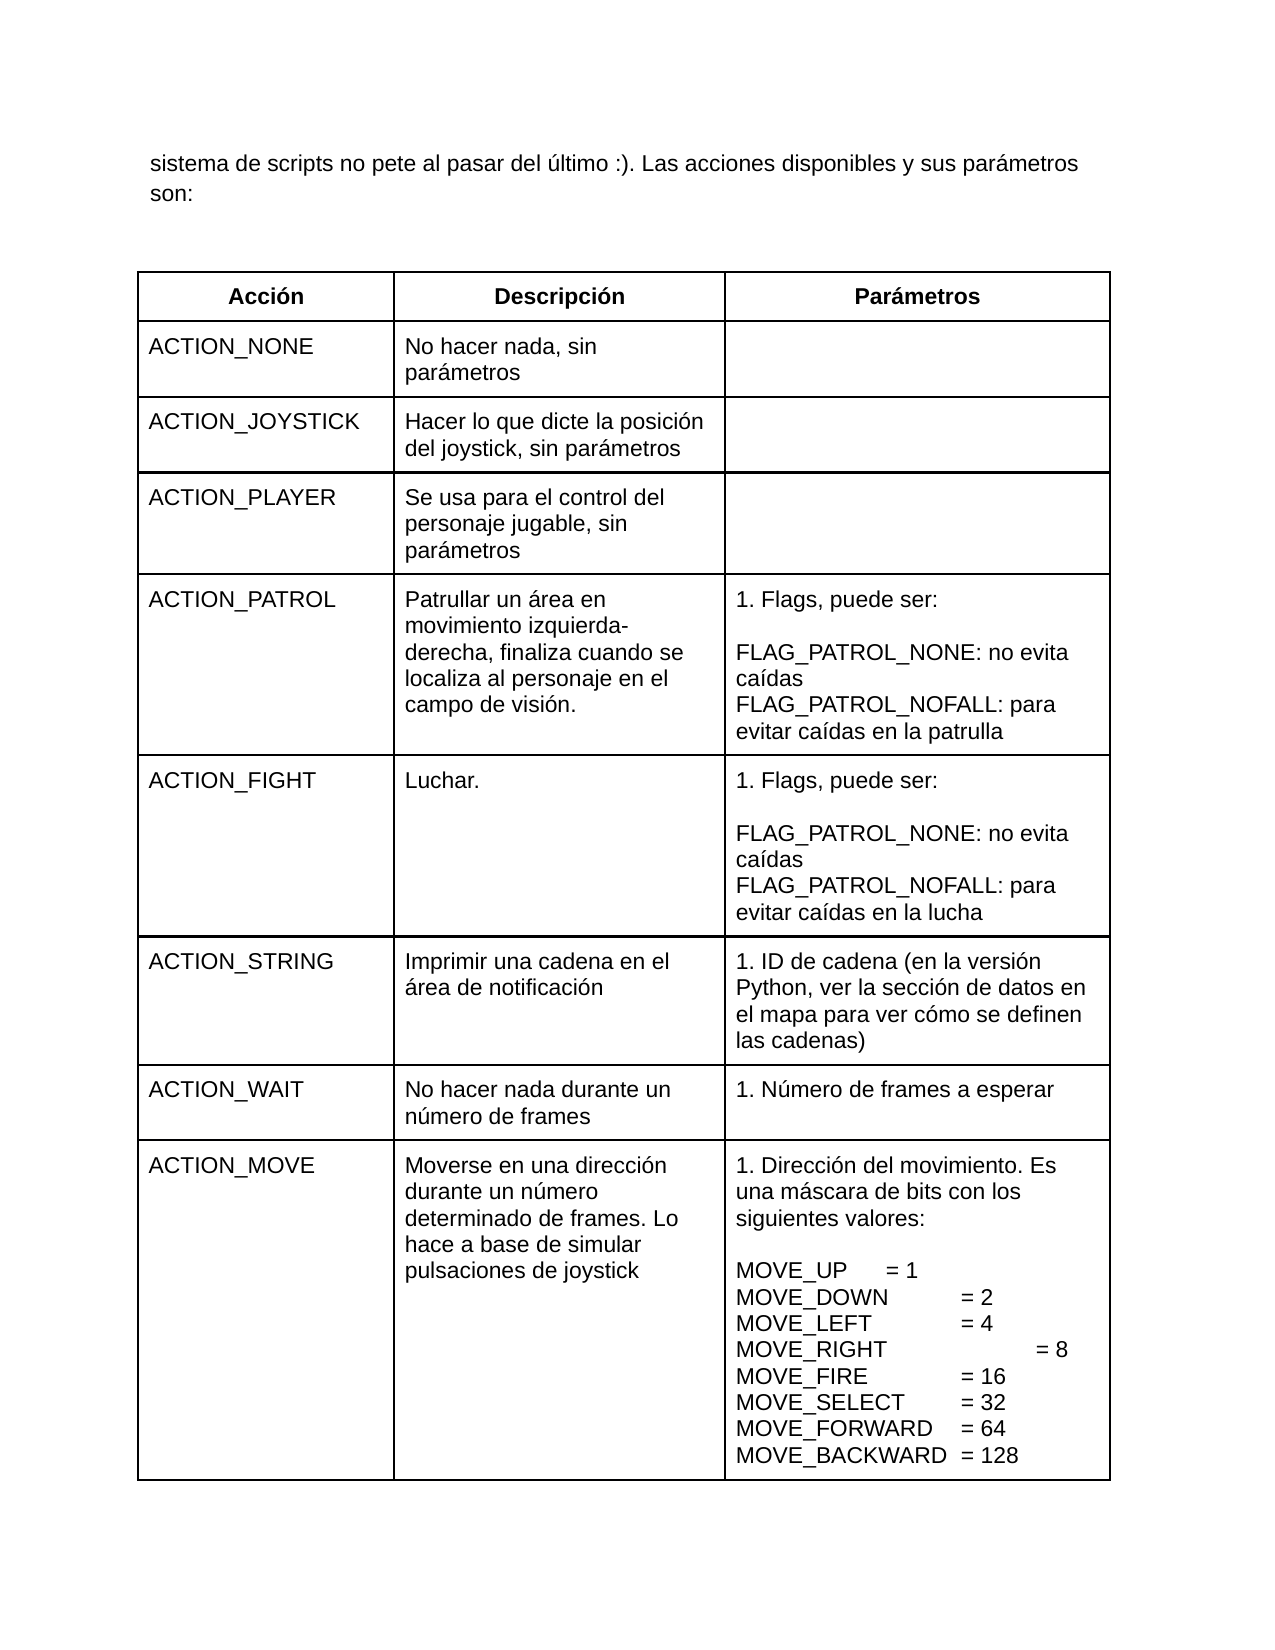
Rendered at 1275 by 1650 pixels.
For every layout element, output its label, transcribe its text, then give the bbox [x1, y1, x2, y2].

table_cell Patrullar un área en movimiento izquierda-derecha, finaliza cuando se localiza al personaje en el campo de visión. [395, 575, 724, 754]
table_cell ACTION_STRING [139, 938, 393, 1064]
table_cell 1. Flags, puede ser: FLAG_PATROL_NONE: no evita caídas FLAG_PATROL_NOFALL: para evitar caídas en la lucha [726, 756, 1109, 935]
text sistema de scripts no pete al pasar del último :). Las acciones disponibles y sus parámetros son: [150, 150, 1125, 207]
table_header Descripción [395, 273, 724, 320]
table_cell ACTION_MOVE [139, 1141, 393, 1478]
table_cell ACTION_PLAYER [139, 474, 393, 573]
table_cell Hacer lo que dicte la posición del joystick, sin parámetros [395, 398, 724, 471]
table_cell Se usa para el control del personaje jugable, sin parámetros [395, 474, 724, 573]
table_cell [726, 474, 1109, 573]
table_cell 1. ID de cadena (en la versión Python, ver la sección de datos en el mapa para ver cómo se definen las cadenas) [726, 938, 1109, 1064]
table_cell 1. Número de frames a esperar [726, 1066, 1109, 1139]
table_cell No hacer nada durante un número de frames [395, 1066, 724, 1139]
table_cell Imprimir una cadena en el área de notificación [395, 938, 724, 1064]
table_cell Moverse en una dirección durante un número determinado de frames. Lo hace a base de simular pulsaciones de joystick [395, 1141, 724, 1478]
table_cell Luchar. [395, 756, 724, 935]
table_header Acción [139, 273, 393, 320]
table_cell ACTION_NONE [139, 322, 393, 396]
table_cell 1. Flags, puede ser: FLAG_PATROL_NONE: no evita caídas FLAG_PATROL_NOFALL: para evitar caídas en la patrulla [726, 575, 1109, 754]
table_cell ACTION_WAIT [139, 1066, 393, 1139]
table_cell 1. Dirección del movimiento. Es una máscara de bits con los siguientes valores: MOVE_UP = 1 MOVE_DOWN = 2 MOVE_LEFT = 4 MOVE_RIGHT = 8 MOVE_FIRE = 16 MOVE_SELECT = 32 MOVE_FORWARD = 64 MOVE_BACKWARD = 128 [726, 1141, 1109, 1478]
table_cell ACTION_JOYSTICK [139, 398, 393, 471]
table_header Parámetros [726, 273, 1109, 320]
table_cell ACTION_FIGHT [139, 756, 393, 935]
table_cell No hacer nada, sin parámetros [395, 322, 724, 396]
table_cell [726, 398, 1109, 471]
table_cell ACTION_PATROL [139, 575, 393, 754]
table_cell [726, 322, 1109, 396]
